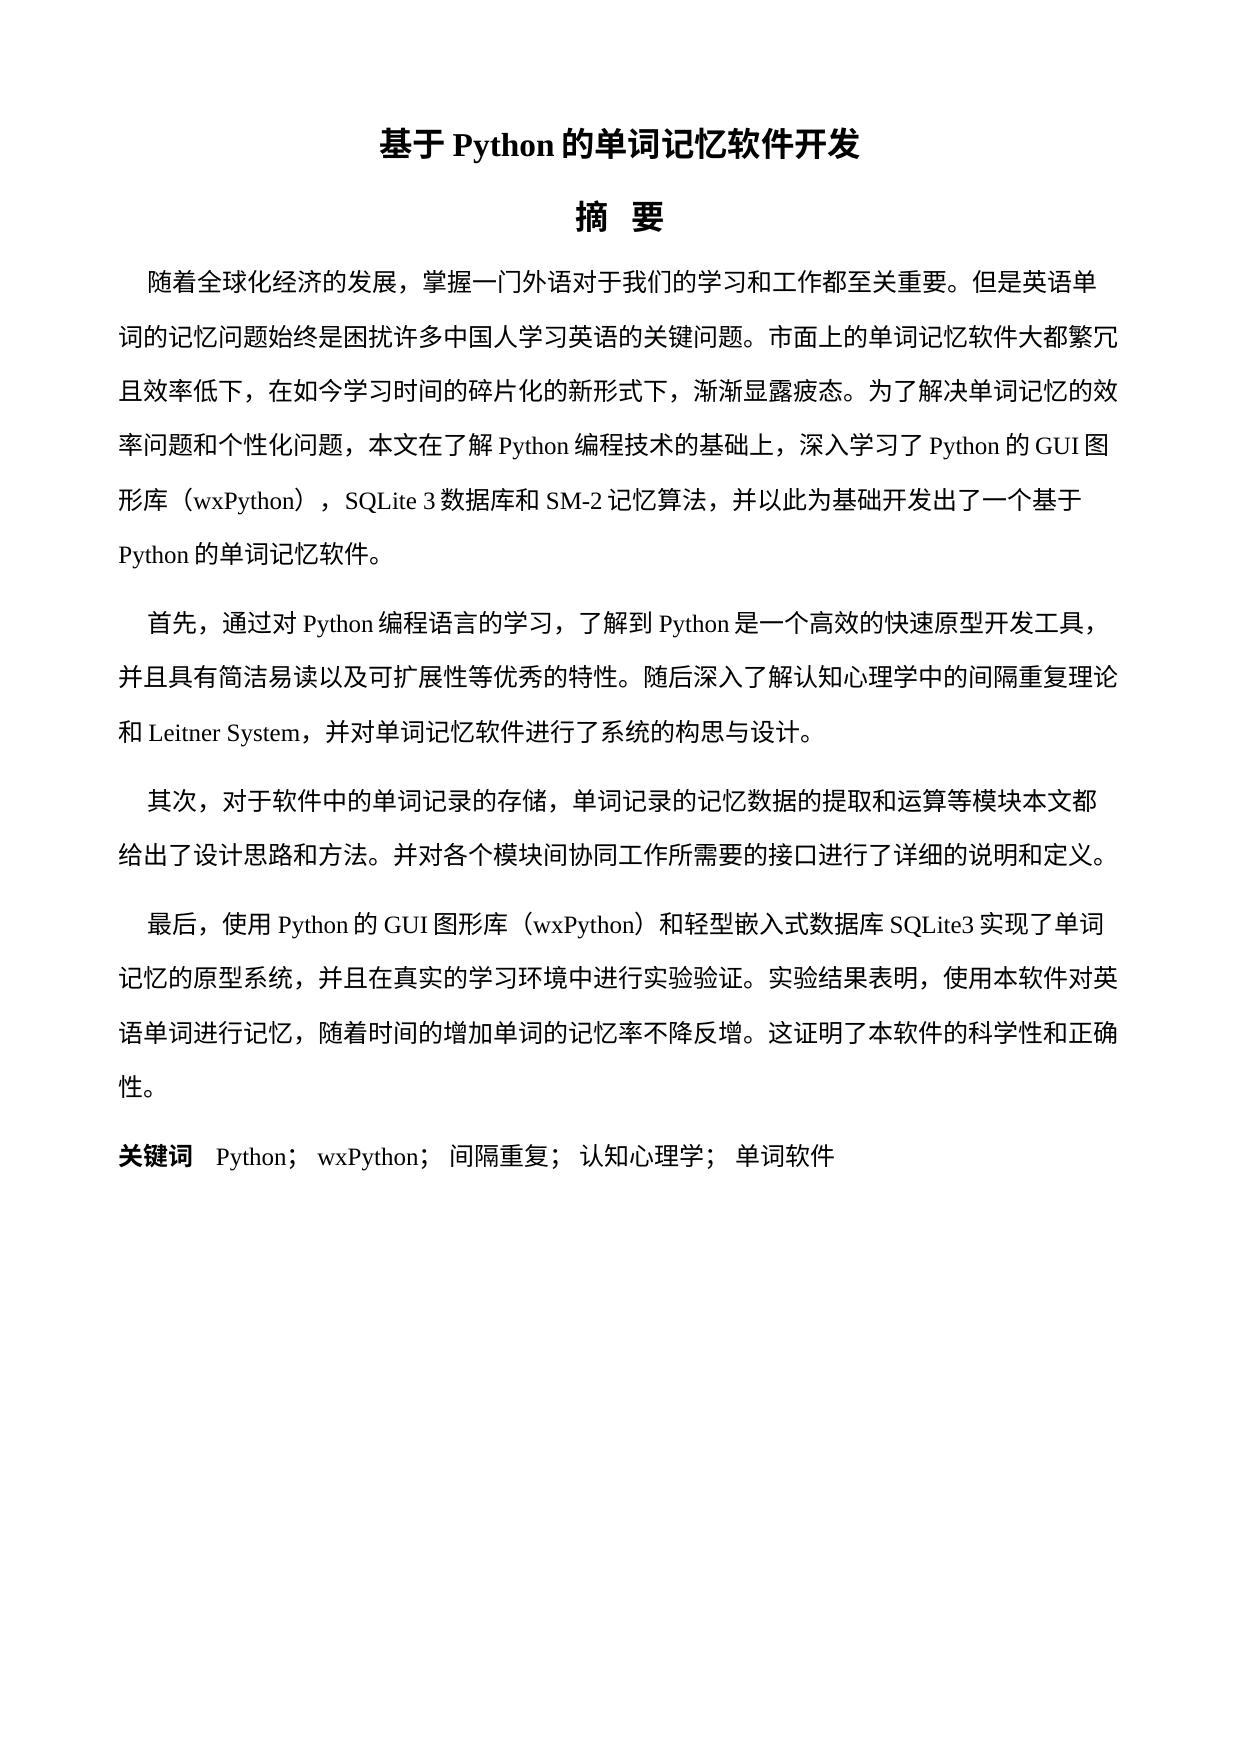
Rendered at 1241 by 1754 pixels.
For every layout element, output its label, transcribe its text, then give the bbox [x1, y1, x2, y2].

text 首先，通过对Python编程语言的学习，了解到Python是一个高效的快速原型开发工具，并且具有简洁易读以及可扩展性等优秀的特性。随后深入了解认知心理学中的间隔重复理论和Leitner System，并对单词记忆软件进行了系统的构思与设计。 [118, 603, 1122, 748]
text 最后，使用Python的GUI图形库（wxPython）和轻型嵌入式数据库SQLite3实现了单词记忆的原型系统，并且在真实的学习环境中进行实验验证。实验结果表明，使用本软件对英语单词进行记忆，随着时间的增加单词的记忆率不降反增。这证明了本软件的科学性和正确性。 [118, 904, 1122, 1104]
text 其次，对于软件中的单词记录的存储，单词记录的记忆数据的提取和运算等模块本文都给出了设计思路和方法。并对各个模块间协同工作所需要的接口进行了详细的说明和定义。 [118, 781, 1122, 872]
text 基于Python的单词记忆软件开发 [118, 118, 1122, 166]
text 摘 要 [118, 190, 1122, 239]
text 关键词 Python； wxPython； 间隔重复； 认知心理学； 单词软件 [118, 1137, 1122, 1173]
text 随着全球化经济的发展，掌握一门外语对于我们的学习和工作都至关重要。但是英语单词的记忆问题始终是困扰许多中国人学习英语的关键问题。市面上的单词记忆软件大都繁冗且效率低下，在如今学习时间的碎片化的新形式下，渐渐显露疲态。为了解决单词记忆的效率问题和个性化问题，本文在了解Python编程技术的基础上，深入学习了Python的GUI图形库（wxPython），SQLite 3数据库和SM-2记忆算法，并以此为基础开发出了一个基于Python的单词记忆软件。 [118, 263, 1122, 571]
